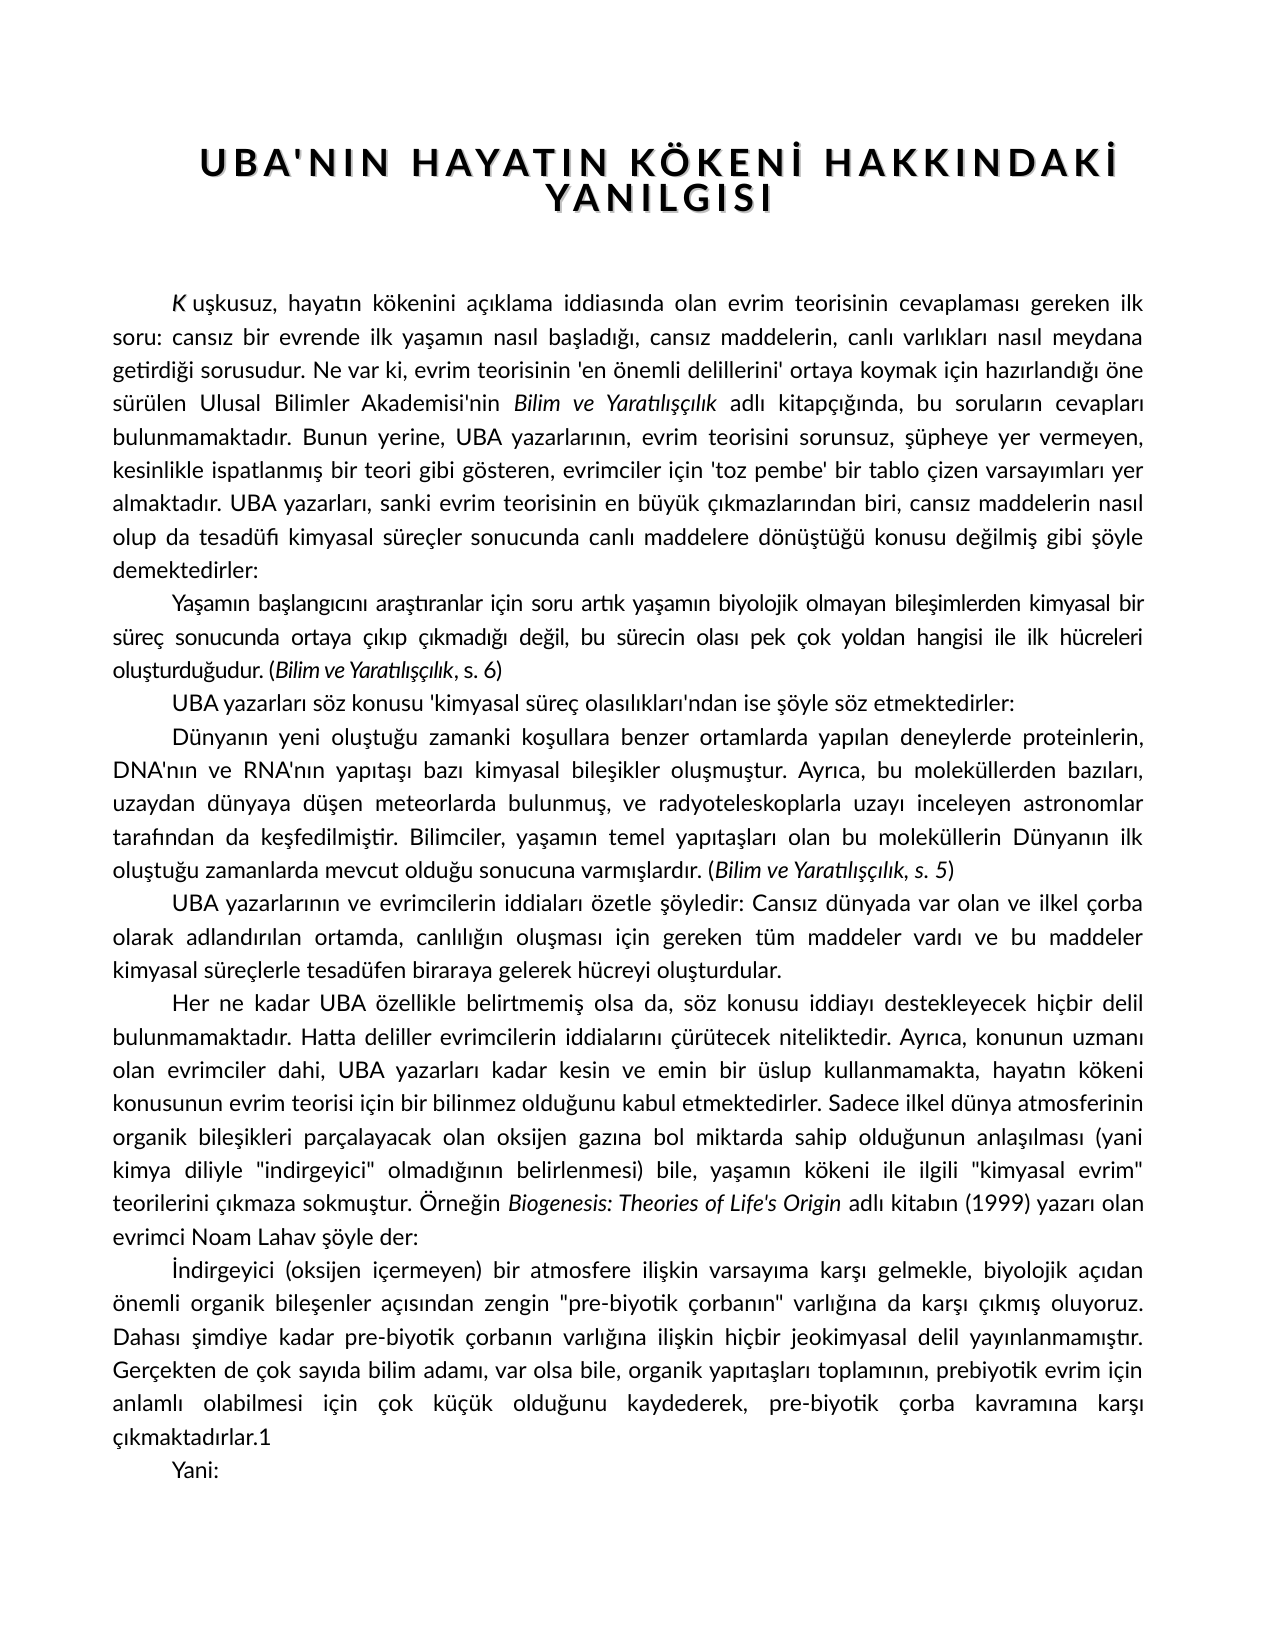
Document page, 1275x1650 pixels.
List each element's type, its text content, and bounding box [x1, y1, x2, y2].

text İndirgeyici (oksijen içermeyen) bir atmosfere ilişkin varsayıma karşı gelmekle, biyolojik açıdan önemli organik bileşenler açısından zengin "pre-biyotik çorbanın" varlığına da karşı çıkmış oluyoruz. Dahası şimdiye kadar pre-biyotik çorbanın varlığına ilişkin hiçbir jeokimyasal delil yayınlanmamıştır. Gerçekten de çok sayıda bilim adamı, var olsa bile, organik yapıtaşları toplamının, prebiyotik evrim için anlamlı olabilmesi için çok küçük olduğunu kaydederek, pre-biyotik çorba kavramına karşı çıkmaktadırlar.1 [112, 1252, 1145, 1452]
text Dünyanın yeni oluştuğu zamanki koşullara benzer ortamlarda yapılan deneylerde proteinlerin, DNA'nın ve RNA'nın yapıtaşı bazı kimyasal bileşikler oluşmuştur. Ayrıca, bu moleküllerden bazıları, uzaydan dünyaya düşen meteorlarda bulunmuş, ve radyoteleskoplarla uzayı inceleyen astronomlar tarafından da keşfedilmiştir. Bilimciler, yaşamın temel yapıtaşları olan bu moleküllerin Dünyanın ilk oluştuğu zamanlarda mevcut olduğu sonucuna varmışlardır. (Bilim ve Yaratılışçılık, s. 5) [112, 718, 1145, 885]
text UBA yazarları söz konusu 'kimyasal süreç olasılıkları'ndan ise şöyle söz etmektedirler: [112, 685, 1145, 718]
text Kuşkusuz, hayatın kökenini açıklama iddiasında olan evrim teorisinin cevaplaması gereken ilk soru: cansız bir evrende ilk yaşamın nasıl başladığı, cansız maddelerin, canlı varlıkları nasıl meydana getirdiği sorusudur. Ne var ki, evrim teorisinin 'en önemli delillerini' ortaya koymak için hazırlandığı öne sürülen Ulusal Bilimler Akademisi'nin Bilim ve Yaratılışçılık adlı kitapçığında, bu soruların cevapları bulunmamaktadır. Bunun yerine, UBA yazarlarının, evrim teorisini sorunsuz, şüpheye yer vermeyen, kesinlikle ispatlanmış bir teori gibi gösteren, evrimciler için 'toz pembe' bir tablo çizen varsayımları yer almaktadır. UBA yazarları, sanki evrim teorisinin en büyük çıkmazlarından biri, cansız maddelerin nasıl olup da tesadüfi kimyasal süreçler sonucunda canlı maddelere dönüştüğü konusu değilmiş gibi şöyle demektedirler: [112, 285, 1145, 585]
text UBA'NIN HAYATIN KÖKENİ HAKKINDAKİ YANILGISI [172, 148, 1145, 218]
text Yani: [112, 1452, 1145, 1485]
text Yaşamın başlangıcını araştıranlar için soru artık yaşamın biyolojik olmayan bileşimlerden kimyasal bir süreç sonucunda ortaya çıkıp çıkmadığı değil, bu sürecin olası pek çok yoldan hangisi ile ilk hücreleri oluşturduğudur. (Bilim ve Yaratılışçılık, s. 6) [112, 585, 1145, 685]
text UBA yazarlarının ve evrimcilerin iddiaları özetle şöyledir: Cansız dünyada var olan ve ilkel çorba olarak adlandırılan ortamda, canlılığın oluşması için gereken tüm maddeler vardı ve bu maddeler kimyasal süreçlerle tesadüfen biraraya gelerek hücreyi oluşturdular. [112, 885, 1145, 985]
text Her ne kadar UBA özellikle belirtmemiş olsa da, söz konusu iddiayı destekleyecek hiçbir delil bulunmamaktadır. Hatta deliller evrimcilerin iddialarını çürütecek niteliktedir. Ayrıca, konunun uzmanı olan evrimciler dahi, UBA yazarları kadar kesin ve emin bir üslup kullanmamakta, hayatın kökeni konusunun evrim teorisi için bir bilinmez olduğunu kabul etmektedirler. Sadece ilkel dünya atmosferinin organik bileşikleri parçalayacak olan oksijen gazına bol miktarda sahip olduğunun anlaşılması (yani kimya diliyle "indirgeyici" olmadığının belirlenmesi) bile, yaşamın kökeni ile ilgili "kimyasal evrim" teorilerini çıkmaza sokmuştur. Örneğin Biogenesis: Theories of Life's Origin adlı kitabın (1999) yazarı olan evrimci Noam Lahav şöyle der: [112, 985, 1145, 1252]
